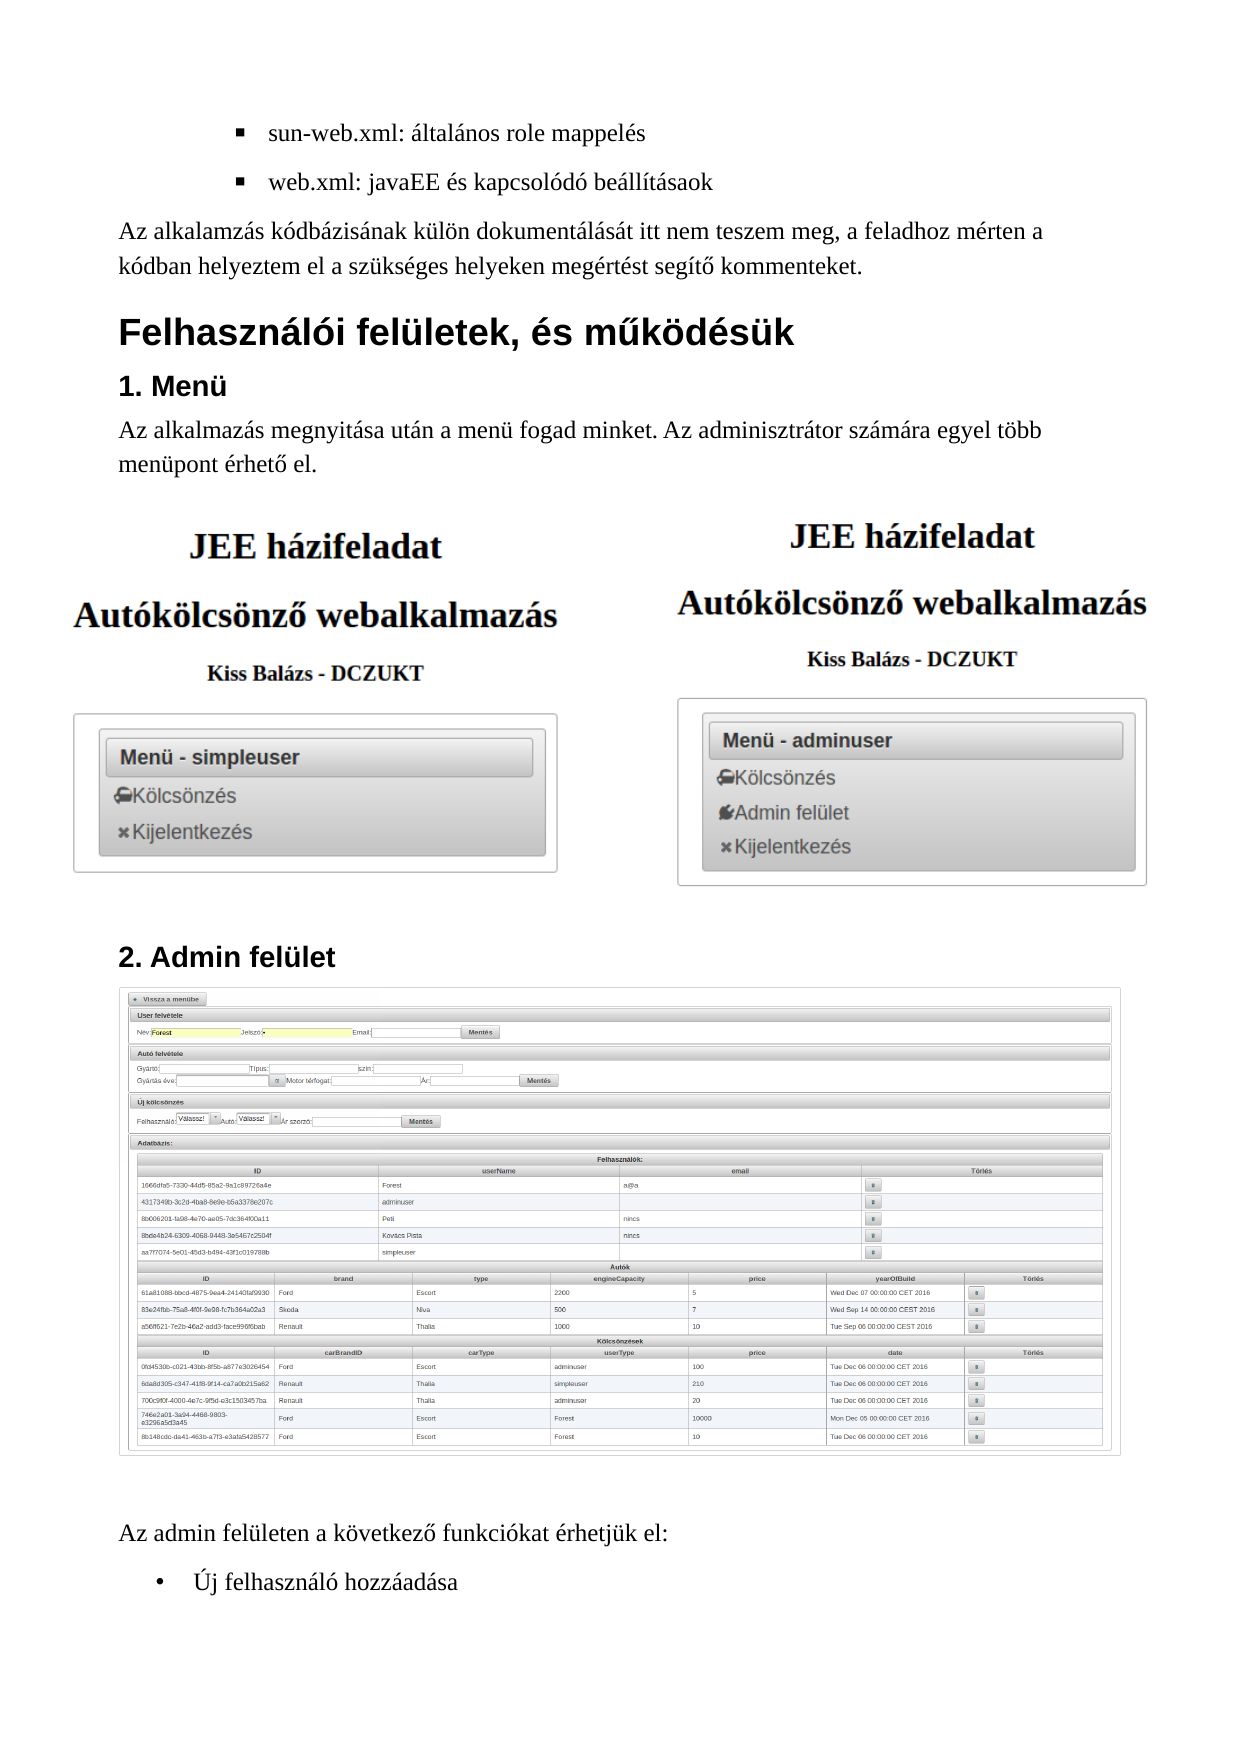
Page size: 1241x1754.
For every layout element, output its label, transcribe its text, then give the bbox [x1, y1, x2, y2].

subtitle 2. Admin felület [118, 940, 1122, 973]
list web.xml: javaEE és kapcsolódó beállításaok [231, 167, 1122, 196]
text Az alkalmazás megnyitása után a menü fogad minket. Az adminisztrátor számára egyel több menüpont érhető el. [118, 415, 1122, 478]
text Az alkalamzás kódbázisának külön dokumentálását itt nem teszem meg, a feladhoz mérten a kódban helyeztem el a szükséges helyeken megértést segítő kommenteket. [118, 216, 1122, 279]
subtitle 1. Menü [118, 368, 1122, 402]
subtitle Felhasználói felületek, és működésük [118, 310, 1122, 354]
picture [118, 986, 1123, 1463]
list sun-web.xml: általános role mappelés [231, 118, 1122, 147]
text Az admin felületen a következő funkciókat érhetjük el: [118, 1518, 1122, 1547]
picture [674, 495, 1182, 911]
list Új felhasználó hozzáadása [156, 1567, 1122, 1596]
picture [64, 498, 646, 888]
